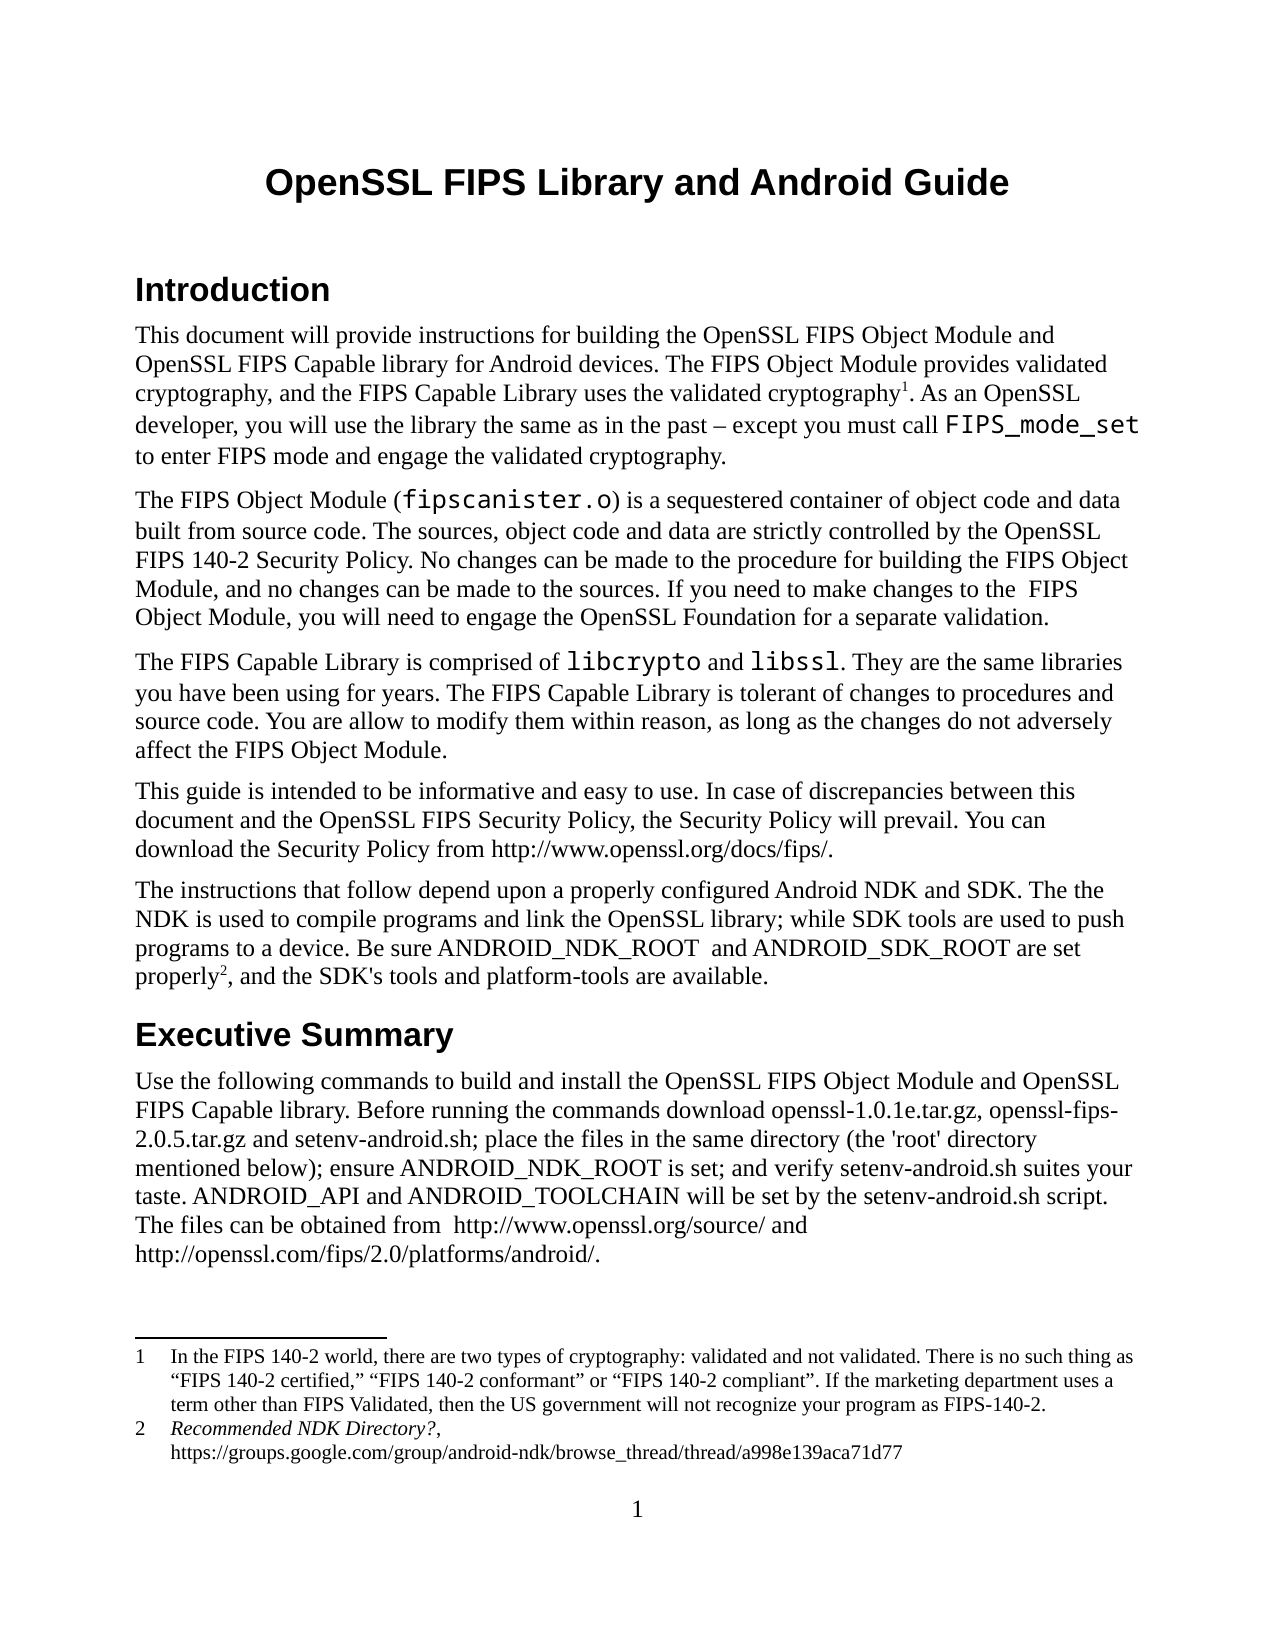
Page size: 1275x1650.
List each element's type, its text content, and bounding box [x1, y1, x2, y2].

text The FIPS Object Module (fipscanister.o) is a sequestered container of object code and data built from source code. The sources, object code and data are strictly controlled by the OpenSSL FIPS 140-2 Security Policy. No changes can be made to the procedure for building the FIPS Object Module, and no changes can be made to the sources. If you need to make changes to the FIPS Object Module, you will need to engage the OpenSSL Foundation for a separate validation. [135, 482, 1140, 631]
text In the FIPS 140-2 world, there are two types of cryptography: validated and not validated. There is no such thing as “FIPS 140-2 certified,” “FIPS 140-2 conformant” or “FIPS 140-2 compliant”. If the marketing department uses a term other than FIPS Validated, then the US government will not recognize your program as FIPS-140-2. [135, 1344, 1140, 1416]
subtitle Executive Summary [135, 1015, 1140, 1054]
text This document will provide instructions for building the OpenSSL FIPS Object Module and OpenSSL FIPS Capable library for Android devices. The FIPS Object Module provides validated cryptography, and the FIPS Capable Library uses the validated cryptography. As an OpenSSL developer, you will use the library the same as in the past – except you must call FIPS_mode_set to enter FIPS mode and engage the validated cryptography. [135, 321, 1140, 469]
text The FIPS Capable Library is comprised of libcrypto and libssl. They are the same libraries you have been using for years. The FIPS Capable Library is tolerant of changes to procedures and source code. You are allow to modify them within reason, as long as the changes do not adversely affect the FIPS Object Module. [135, 644, 1140, 764]
subtitle Introduction [135, 269, 1140, 308]
text Recommended NDK Directory?, https://groups.google.com/group/android-ndk/browse_thread/thread/a998e139aca71d77 [135, 1416, 1140, 1464]
text Use the following commands to build and install the OpenSSL FIPS Object Module and OpenSSL FIPS Capable library. Before running the commands download openssl-1.0.1e.tar.gz, openssl-fips-2.0.5.tar.gz and setenv-android.sh; place the files in the same directory (the 'root' directory mentioned below); ensure ANDROID_NDK_ROOT is set; and verify setenv-android.sh suites your taste. ANDROID_API and ANDROID_TOOLCHAIN will be set by the setenv-android.sh script. The files can be obtained from http://www.openssl.org/source/ and http://openssl.com/fips/2.0/platforms/android/. [135, 1066, 1140, 1268]
text This guide is intended to be informative and easy to use. In case of discrepancies between this document and the OpenSSL FIPS Security Policy, the Security Policy will prevail. You can download the Security Policy from http://www.openssl.org/docs/fips/. [135, 776, 1140, 863]
text The instructions that follow depend upon a properly configured Android NDK and SDK. The the NDK is used to compile programs and link the OpenSSL library; while SDK tools are used to push programs to a device. Be sure ANDROID_NDK_ROOT and ANDROID_SDK_ROOT are set properly, and the SDK's tools and platform-tools are available. [135, 875, 1140, 990]
title OpenSSL FIPS Library and Android Guide [135, 160, 1140, 203]
